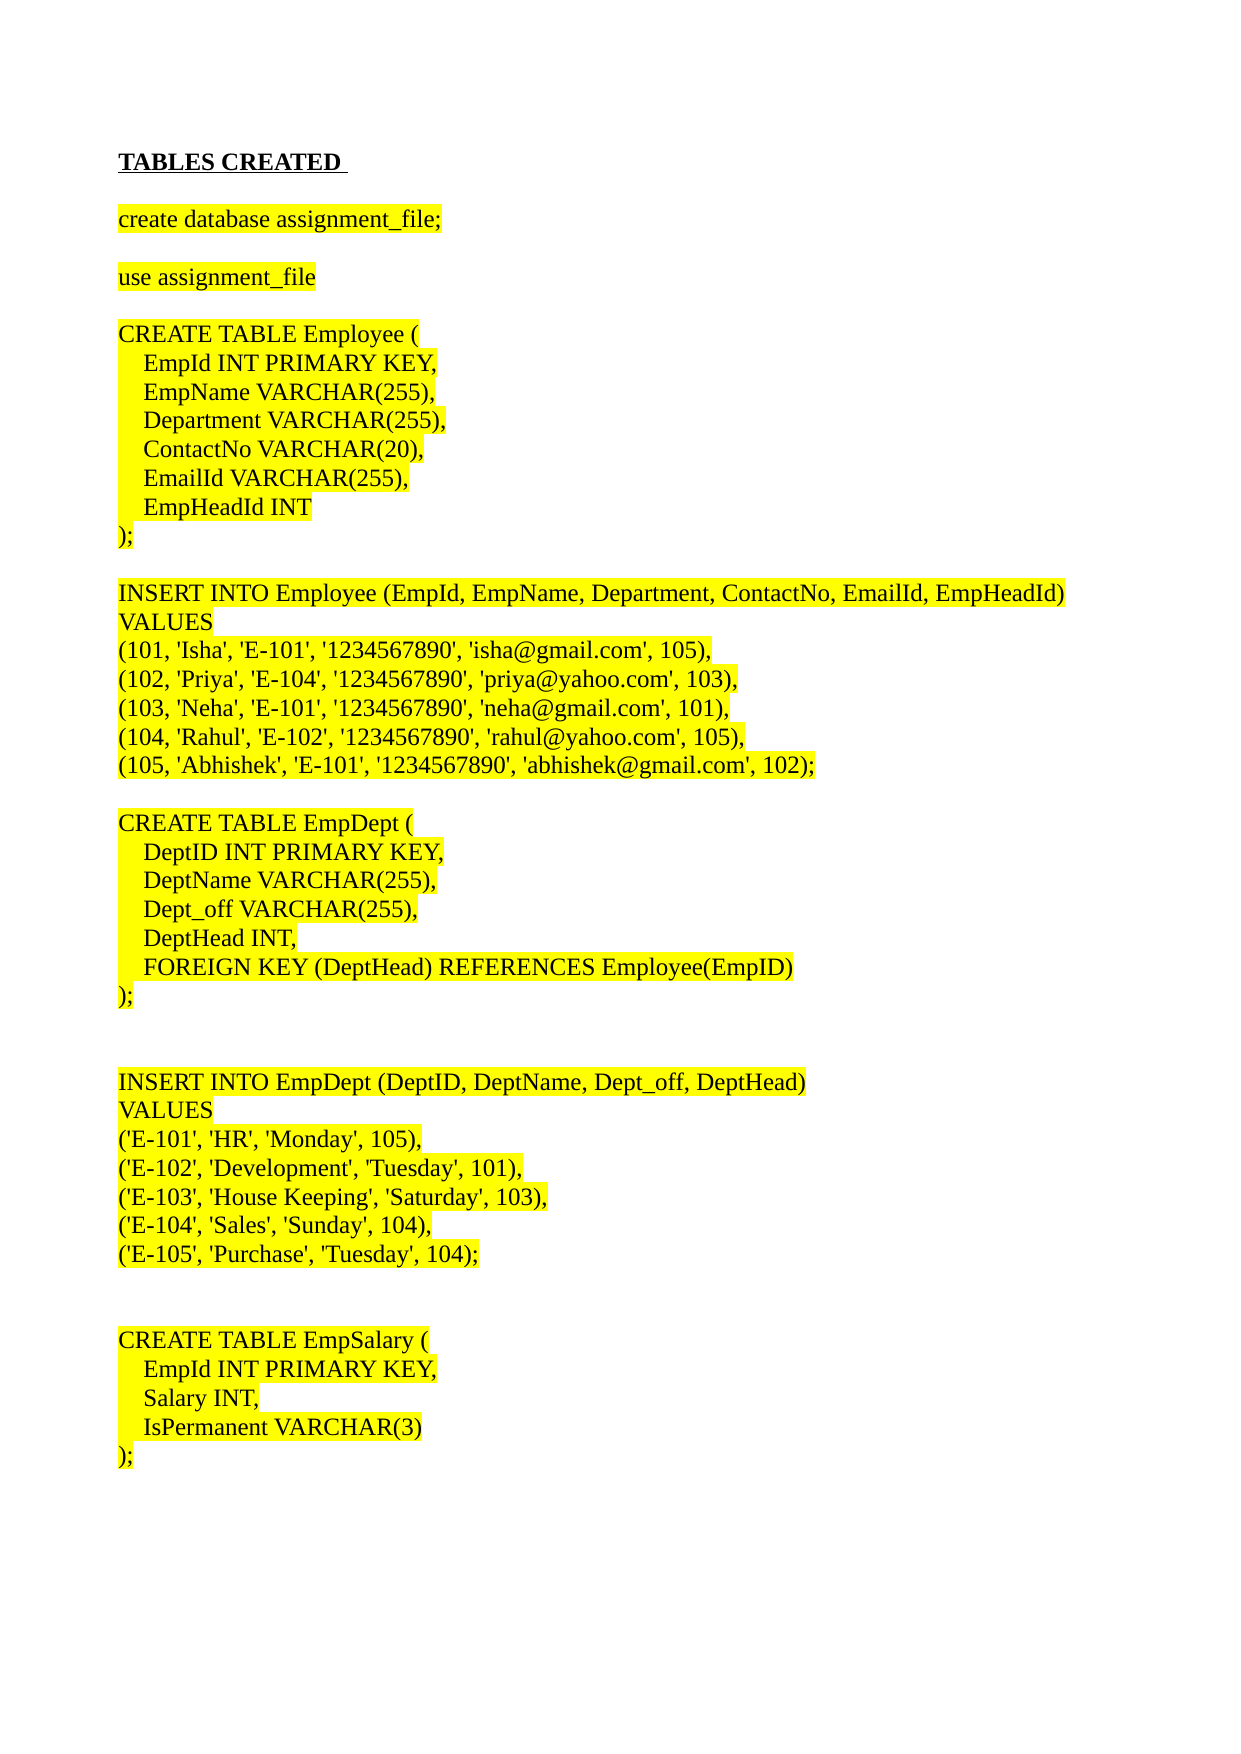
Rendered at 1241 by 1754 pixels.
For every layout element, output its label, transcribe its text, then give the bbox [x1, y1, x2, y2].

text INSERT INTO EmpDept (DeptID, DeptName, Dept_off, DeptHead) VALUES ('E-101', 'HR', 'Monday', 105), ('E-102', 'Development', 'Tuesday', 101), ('E-103', 'House Keeping', 'Saturday', 103), ('E-104', 'Sales', 'Sunday', 104), ('E-105', 'Purchase', 'Tuesday', 104); [118, 1067, 1122, 1297]
text INSERT INTO Employee (EmpId, EmpName, Department, ContactNo, EmailId, EmpHeadId) VALUES (101, 'Isha', 'E-101', '1234567890', 'isha@gmail.com', 105), (102, 'Priya', 'E-104', '1234567890', 'priya@yahoo.com', 103), (103, 'Neha', 'E-101', '1234567890', 'neha@gmail.com', 101), (104, 'Rahul', 'E-102', '1234567890', 'rahul@yahoo.com', 105), (105, 'Abhishek', 'E-101', '1234567890', 'abhishek@gmail.com', 102); [118, 578, 1122, 779]
text create database assignment_file; [118, 204, 1122, 233]
text CREATE TABLE EmpDept ( DeptID INT PRIMARY KEY, DeptName VARCHAR(255), Dept_off VARCHAR(255), DeptHead INT, FOREIGN KEY (DeptHead) REFERENCES Employee(EmpID) ); [118, 779, 1122, 1009]
text use assignment_file [118, 262, 1122, 291]
text CREATE TABLE EmpSalary ( EmpId INT PRIMARY KEY, Salary INT, IsPermanent VARCHAR(3) ); [118, 1326, 1122, 1498]
text CREATE TABLE Employee ( EmpId INT PRIMARY KEY, EmpName VARCHAR(255), Department VARCHAR(255), ContactNo VARCHAR(20), EmailId VARCHAR(255), EmpHeadId INT ); [118, 319, 1122, 549]
text TABLES CREATED [118, 147, 1122, 176]
